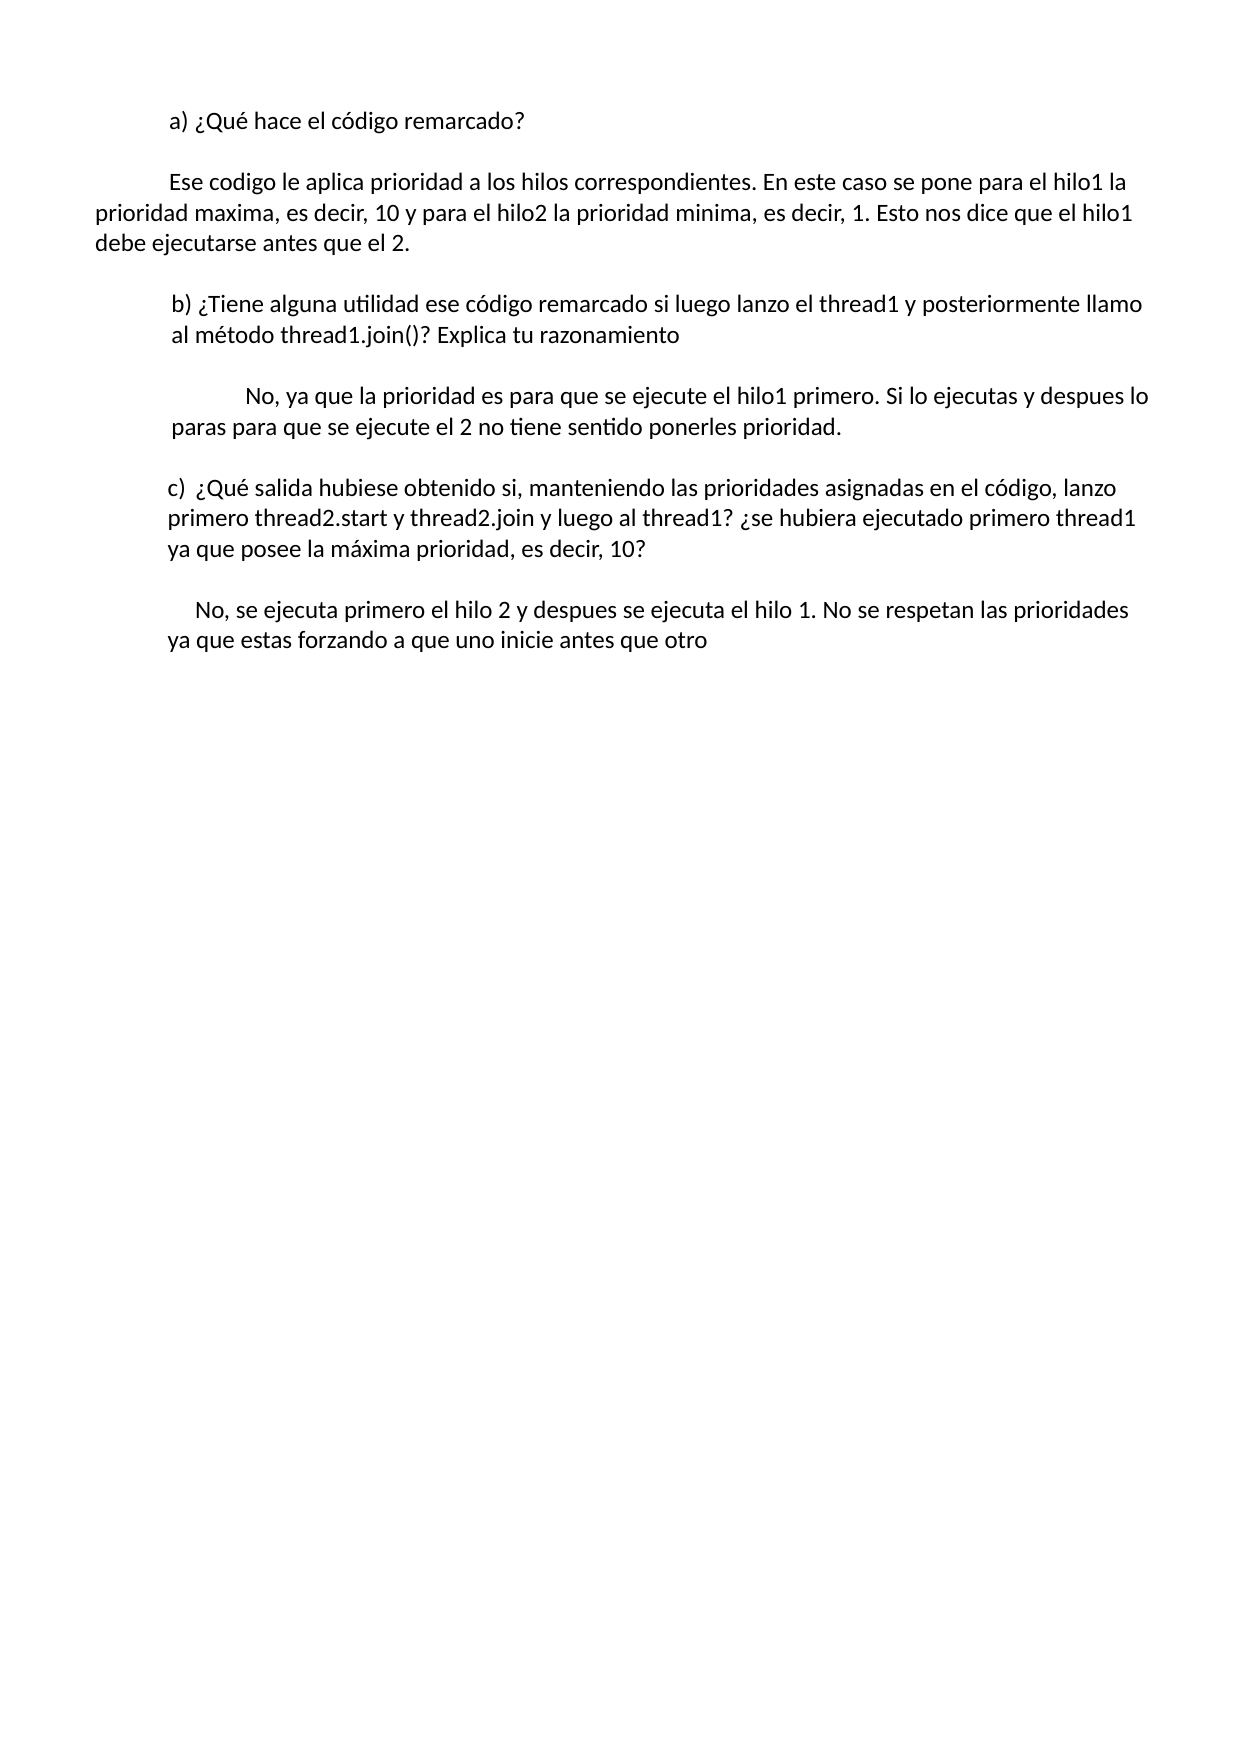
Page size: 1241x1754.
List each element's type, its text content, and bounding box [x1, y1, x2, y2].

text No, se ejecuta primero el hilo 2 y despues se ejecuta el hilo 1. No se respetan las prioridades ya que estas forzando a que uno inicie antes que otro [167, 594, 1157, 655]
text a) ¿Qué hace el código remarcado? [95, 106, 1157, 136]
list ¿Qué salida hubiese obtenido si, manteniendo las prioridades asignadas en el código, lanzo primero thread2.start y thread2.join y luego al thread1? ¿se hubiera ejecutado primero thread1 ya que posee la máxima prioridad, es decir, 10? [167, 472, 1157, 563]
text b) ¿Tiene alguna utilidad ese código remarcado si luego lanzo el thread1 y posteriormente llamo al método thread1.join()? Explica tu razonamiento [171, 289, 1157, 350]
text Ese codigo le aplica prioridad a los hilos correspondientes. En este caso se pone para el hilo1 la prioridad maxima, es decir, 10 y para el hilo2 la prioridad minima, es decir, 1. Esto nos dice que el hilo1 debe ejecutarse antes que el 2. [95, 167, 1157, 258]
text No, ya que la prioridad es para que se ejecute el hilo1 primero. Si lo ejecutas y despues lo paras para que se ejecute el 2 no tiene sentido ponerles prioridad. [171, 380, 1157, 441]
